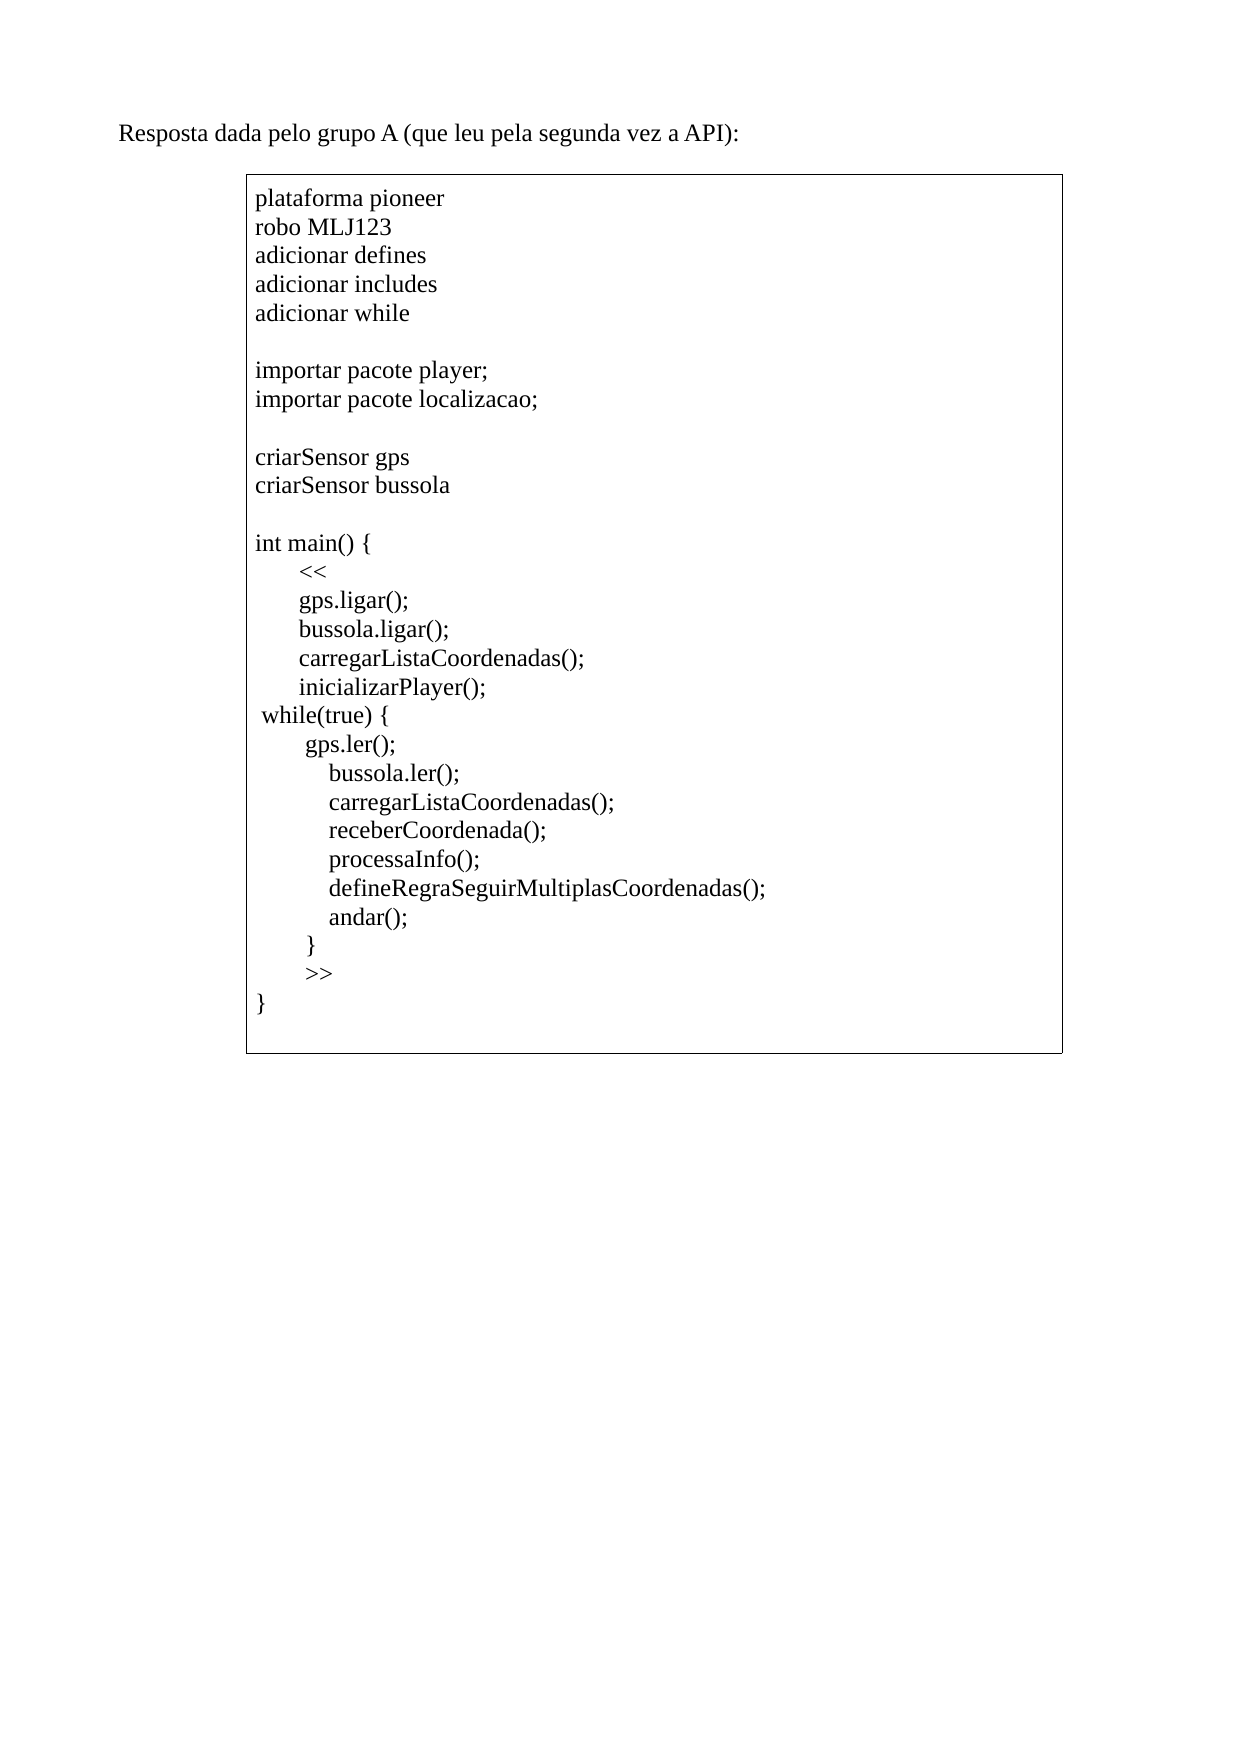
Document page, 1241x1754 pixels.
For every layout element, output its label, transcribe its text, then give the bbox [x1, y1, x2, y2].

text andar(); [255, 902, 1053, 930]
text inicializarPlayer(); [255, 672, 1053, 700]
text adicionar defines [255, 240, 1053, 269]
text } [255, 930, 1053, 959]
text while(true) { [255, 700, 1053, 729]
text criarSensor bussola [255, 470, 1053, 499]
text } [255, 988, 1053, 1017]
text gps.ler(); [255, 729, 1053, 758]
text << [255, 557, 1053, 585]
text plataforma pioneer [255, 183, 1053, 212]
text criarSensor gps [255, 442, 1053, 470]
text importar pacote player; [255, 355, 1053, 384]
text defineRegraSeguirMultiplasCoordenadas(); [255, 873, 1053, 902]
text int main() { [255, 528, 1053, 557]
text Resposta dada pelo grupo A (que leu pela segunda vez a API): [118, 118, 1122, 147]
text carregarListaCoordenadas(); [255, 643, 1053, 672]
text adicionar while [255, 298, 1053, 327]
text bussola.ler(); [255, 758, 1053, 787]
text receberCoordenada(); [255, 815, 1053, 844]
text processaInfo(); [255, 844, 1053, 873]
text >> [255, 959, 1053, 988]
text bussola.ligar(); [255, 614, 1053, 643]
text adicionar includes [255, 269, 1053, 298]
text importar pacote localizacao; [255, 384, 1053, 413]
text carregarListaCoordenadas(); [255, 787, 1053, 815]
text robo MLJ123 [255, 212, 1053, 240]
text gps.ligar(); [255, 585, 1053, 614]
